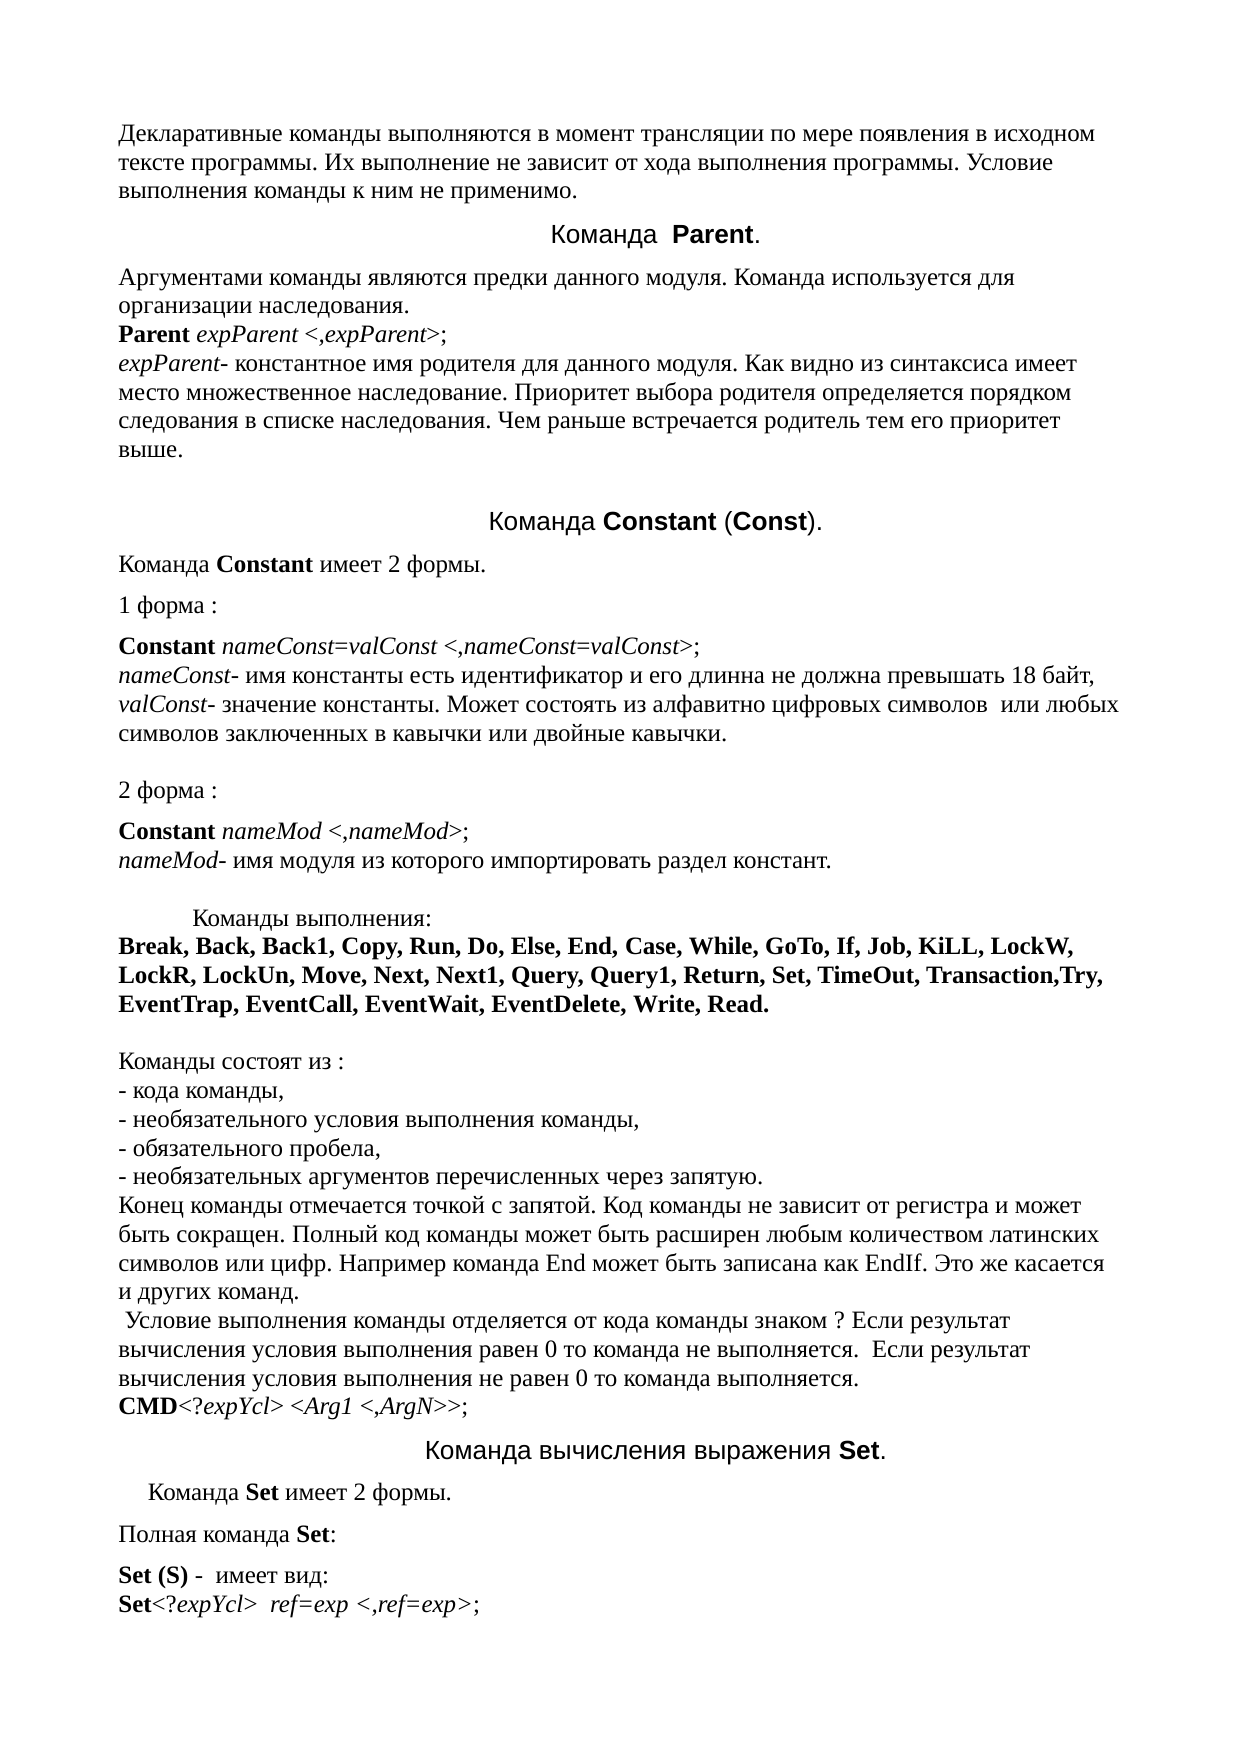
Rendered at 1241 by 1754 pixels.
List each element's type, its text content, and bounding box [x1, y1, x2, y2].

text - кода команды, [118, 1075, 1122, 1104]
text Аргументами команды являются предки данного модуля. Команда используется для организации наследования. [118, 262, 1122, 319]
text 1 форма : [118, 590, 1122, 619]
text - необязательных аргументов перечисленных через запятую. [118, 1161, 1122, 1190]
text Полная команда Set: [118, 1519, 1122, 1547]
text Команды состоят из : [118, 1046, 1122, 1075]
text nameMod- имя модуля из которого импортировать раздел констант. [118, 845, 1122, 874]
text - обязательного пробела, [118, 1133, 1122, 1161]
text - необязательного условия выполнения команды, [118, 1104, 1122, 1133]
subtitle Команда Parent. [189, 219, 1122, 249]
text Break, Back, Back1, Copy, Run, Do, Else, End, Case, While, GoTo, If, Job, KiLL, LockW, LockR, LockUn, Move, Next, Next1, Query, Query1, Return, Set, TimeOut, Transaction,Try, EventTrap, EventCall, EventWait, EventDelete, Write, Read. [118, 931, 1122, 1018]
text CMD<?expYcl> <Arg1 <,ArgN>>; [118, 1391, 1122, 1420]
text Условие выполнения команды отделяется от кода команды знаком ? Если результат вычисления условия выполнения равен 0 то команда не выполняется. Если результат вычисления условия выполнения не равен 0 то команда выполняется. [118, 1305, 1122, 1391]
text Конец команды отмечается точкой с запятой. Код команды не зависит от регистра и может быть сокращен. Полный код команды может быть расширен любым количеством латинских символов или цифр. Например команда End может быть записана как EndIf. Это же касается и других команд. [118, 1190, 1122, 1305]
text 2 форма : [118, 775, 1122, 804]
text Команда Constant имеет 2 формы. [118, 549, 1122, 578]
text nameConst- имя константы есть идентификатор и его длинна не должна превышать 18 байт, [118, 660, 1122, 689]
text Constant nameMod <,nameMod>; [118, 816, 1122, 845]
subtitle Команда вычисления выражения Set. [189, 1435, 1122, 1465]
text Декларативные команды выполняются в момент трансляции по мере появления в исходном тексте программы. Их выполнение не зависит от хода выполнения программы. Условие выполнения команды к ним не применимо. [118, 118, 1122, 204]
subtitle Команда Constant (Const). [189, 506, 1122, 536]
text Команда Set имеет 2 формы. [148, 1477, 1122, 1506]
text Set (S) - имеет вид: [118, 1560, 1122, 1589]
text Команды выполнения: [118, 903, 1122, 931]
text valConst- значение константы. Может состоять из алфавитно цифровых символов или любых символов заключенных в кавычки или двойные кавычки. [118, 689, 1122, 746]
text Set<?expYcl> ref=exp <,ref=exp>; [118, 1589, 1122, 1617]
text expParent- константное имя родителя для данного модуля. Как видно из синтаксиса имеет место множественное наследование. Приоритет выбора родителя определяется порядком следования в списке наследования. Чем раньше встречается родитель тем его приоритет выше. [118, 348, 1122, 463]
text Parent expParent <,expParent>; [118, 319, 1122, 348]
text Constant nameConst=valConst <,nameConst=valConst>; [118, 631, 1122, 660]
